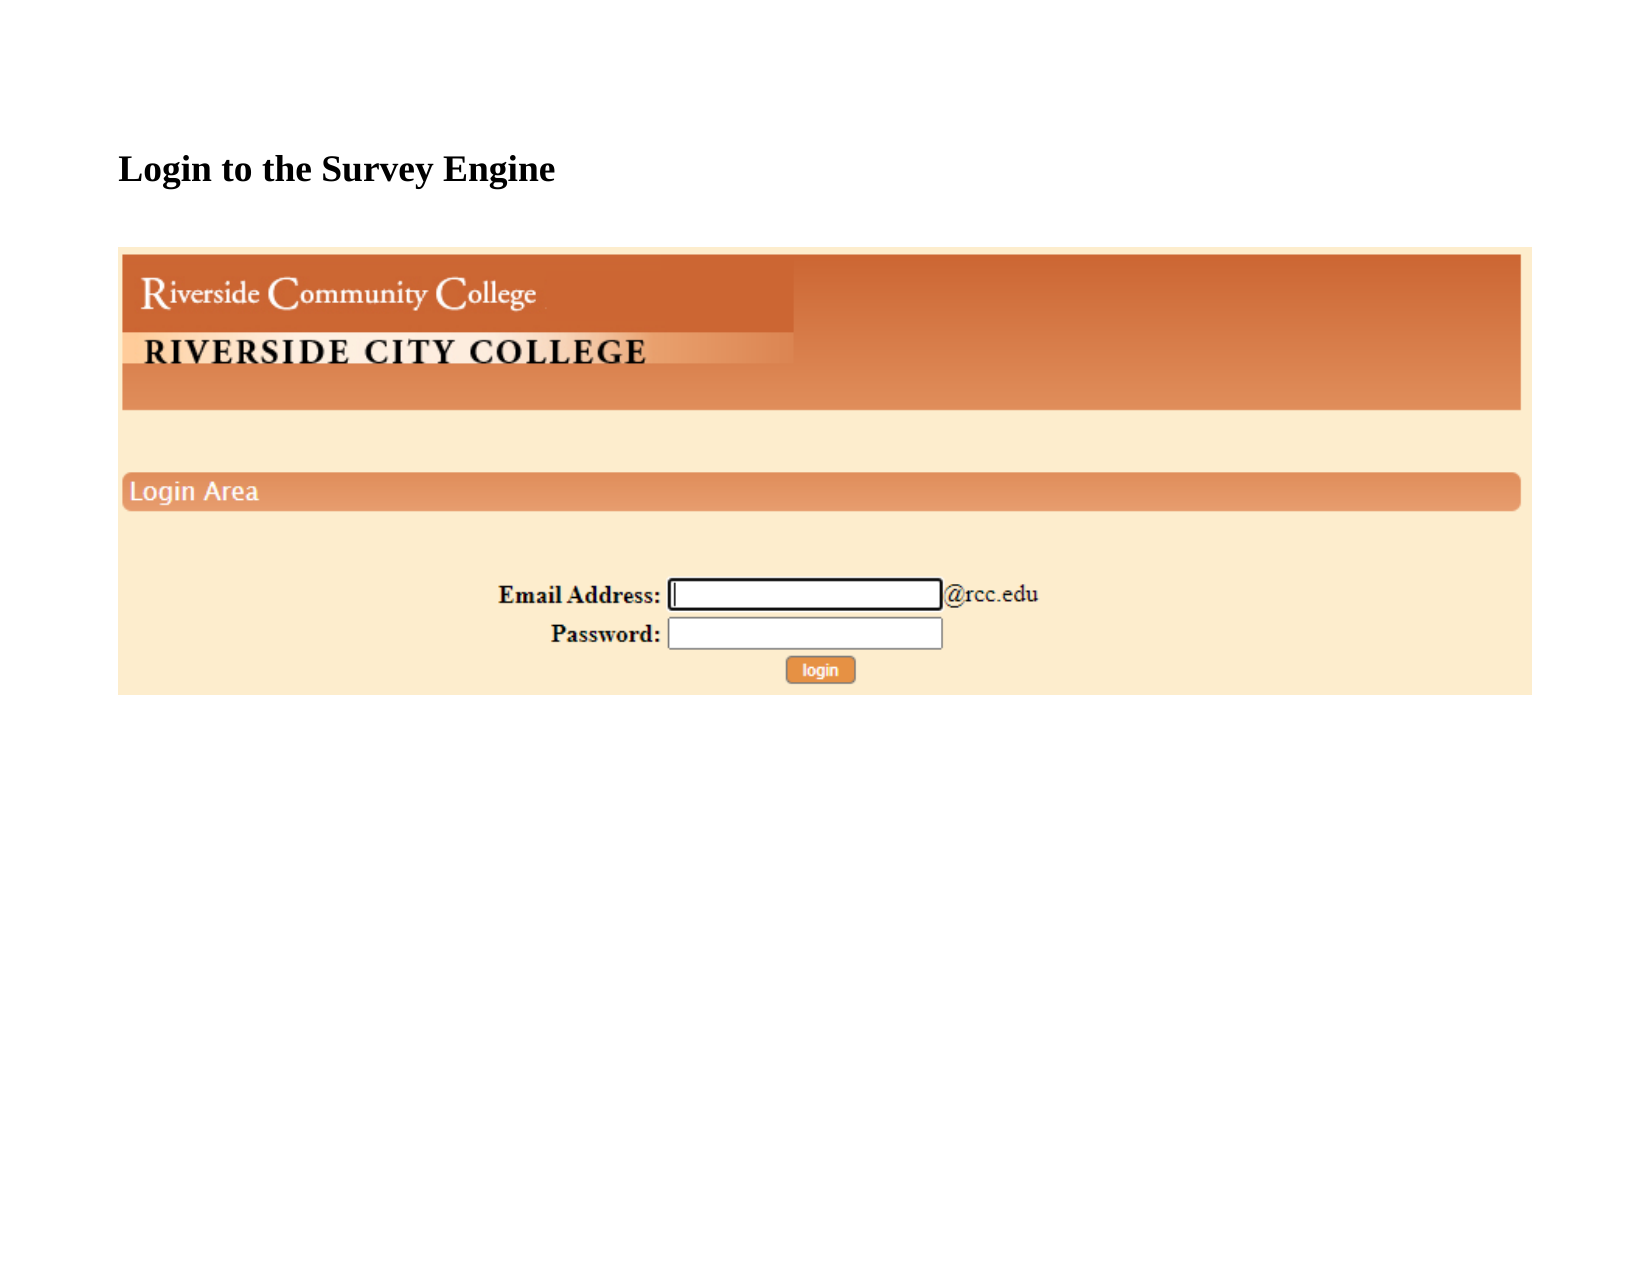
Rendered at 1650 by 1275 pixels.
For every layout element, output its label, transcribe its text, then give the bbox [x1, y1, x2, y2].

picture [118, 247, 1532, 695]
text Login to the Survey Engine [118, 147, 1532, 190]
